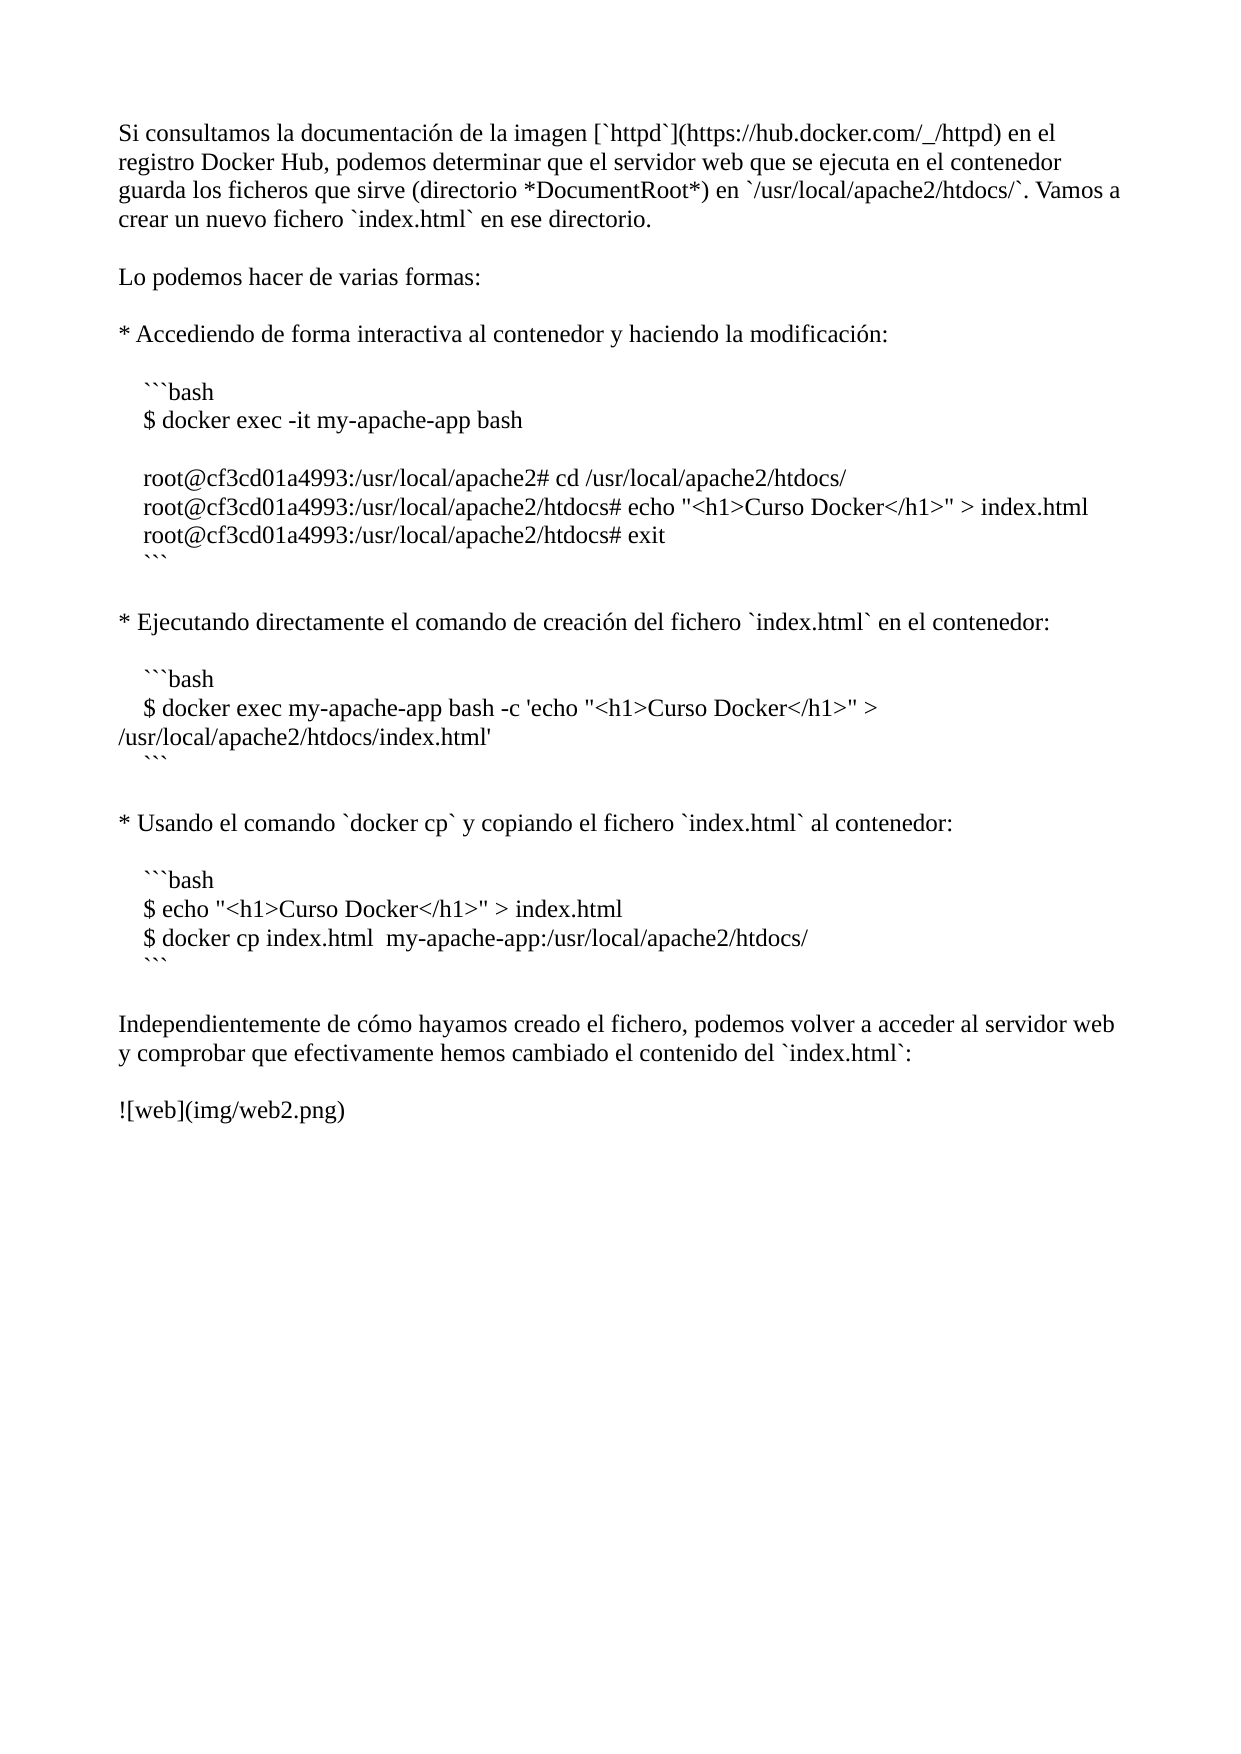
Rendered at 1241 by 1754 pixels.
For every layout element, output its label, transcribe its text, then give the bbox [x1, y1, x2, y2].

text ``` [118, 751, 1122, 779]
text $ docker exec -it my-apache-app bash [118, 406, 1122, 434]
text $ docker cp index.html my-apache-app:/usr/local/apache2/htdocs/ [118, 923, 1122, 952]
text ```bash [118, 664, 1122, 693]
text * Accediendo de forma interactiva al contenedor y haciendo la modificación: [118, 319, 1122, 348]
text root@cf3cd01a4993:/usr/local/apache2# cd /usr/local/apache2/htdocs/ [118, 463, 1122, 492]
text Si consultamos la documentación de la imagen [`httpd`](https://hub.docker.com/_/httpd) en el registro Docker Hub, podemos determinar que el servidor web que se ejecuta en el contenedor guarda los ficheros que sirve (directorio *DocumentRoot*) en `/usr/local/apache2/htdocs/`. Vamos a crear un nuevo fichero `index.html` en ese directorio. [118, 118, 1122, 233]
text ``` [118, 952, 1122, 981]
text * Ejecutando directamente el comando de creación del fichero `index.html` en el contenedor: [118, 607, 1122, 636]
text ```bash [118, 866, 1122, 894]
text * Usando el comando `docker cp` y copiando el fichero `index.html` al contenedor: [118, 808, 1122, 837]
text Independientemente de cómo hayamos creado el fichero, podemos volver a acceder al servidor web y comprobar que efectivamente hemos cambiado el contenido del `index.html`: [118, 1009, 1122, 1067]
text Lo podemos hacer de varias formas: [118, 262, 1122, 291]
text ```bash [118, 377, 1122, 406]
text root@cf3cd01a4993:/usr/local/apache2/htdocs# exit [118, 521, 1122, 549]
text ``` [118, 549, 1122, 578]
text root@cf3cd01a4993:/usr/local/apache2/htdocs# echo "<h1>Curso Docker</h1>" > index.html [118, 492, 1122, 521]
text ![web](img/web2.png) [118, 1096, 1122, 1124]
text $ docker exec my-apache-app bash -c 'echo "<h1>Curso Docker</h1>" > /usr/local/apache2/htdocs/index.html' [118, 693, 1122, 751]
text $ echo "<h1>Curso Docker</h1>" > index.html [118, 894, 1122, 923]
